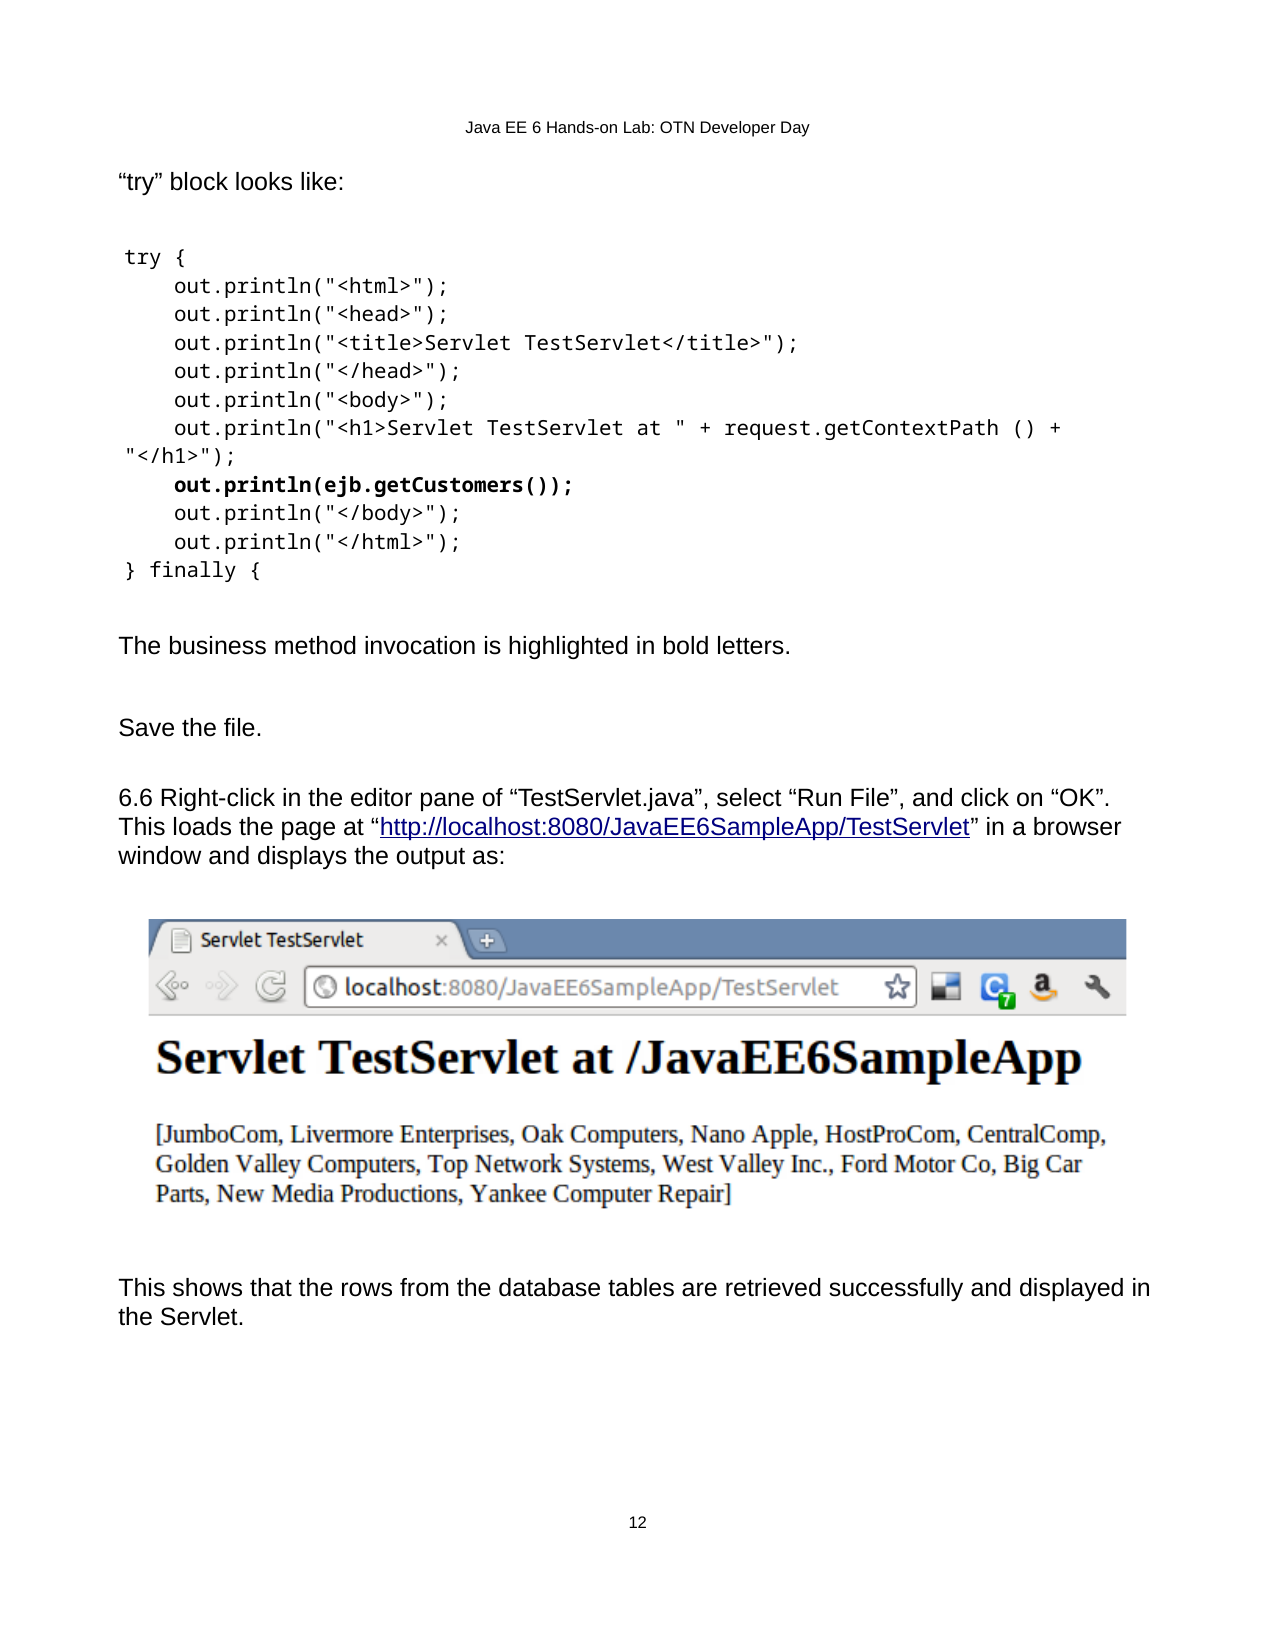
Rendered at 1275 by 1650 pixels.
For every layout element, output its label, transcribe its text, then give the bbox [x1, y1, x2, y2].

text “try” block looks like: [118, 167, 1157, 224]
text 6.6 Right-click in the editor pane of “TestServlet.java”, select “Run File”, and click on “OK”. This loads the page at “http://localhost:8080/JavaEE6SampleApp/TestServlet” in a browser window and displays the output as: [118, 754, 1157, 898]
text The business method invocation is highlighted in bold letters. [118, 631, 1157, 659]
text Save the file. [118, 713, 1157, 742]
picture [148, 919, 1127, 1232]
table_header try { out.println("<html>"); out.println("<head>"); out.println("<title>Servlet TestServlet</title>"); out.println("</head>"); out.println("<body>"); out.println("<h1>Servlet TestServlet at " + request.getContextPath () + "</h1>"); out.println(ejb.getCustomers()); out.println("</body>"); out.println("</html>"); } finally { [118, 237, 1157, 589]
text This shows that the rows from the database tables are retrieved successfully and displayed in the Servlet. [118, 1273, 1157, 1330]
